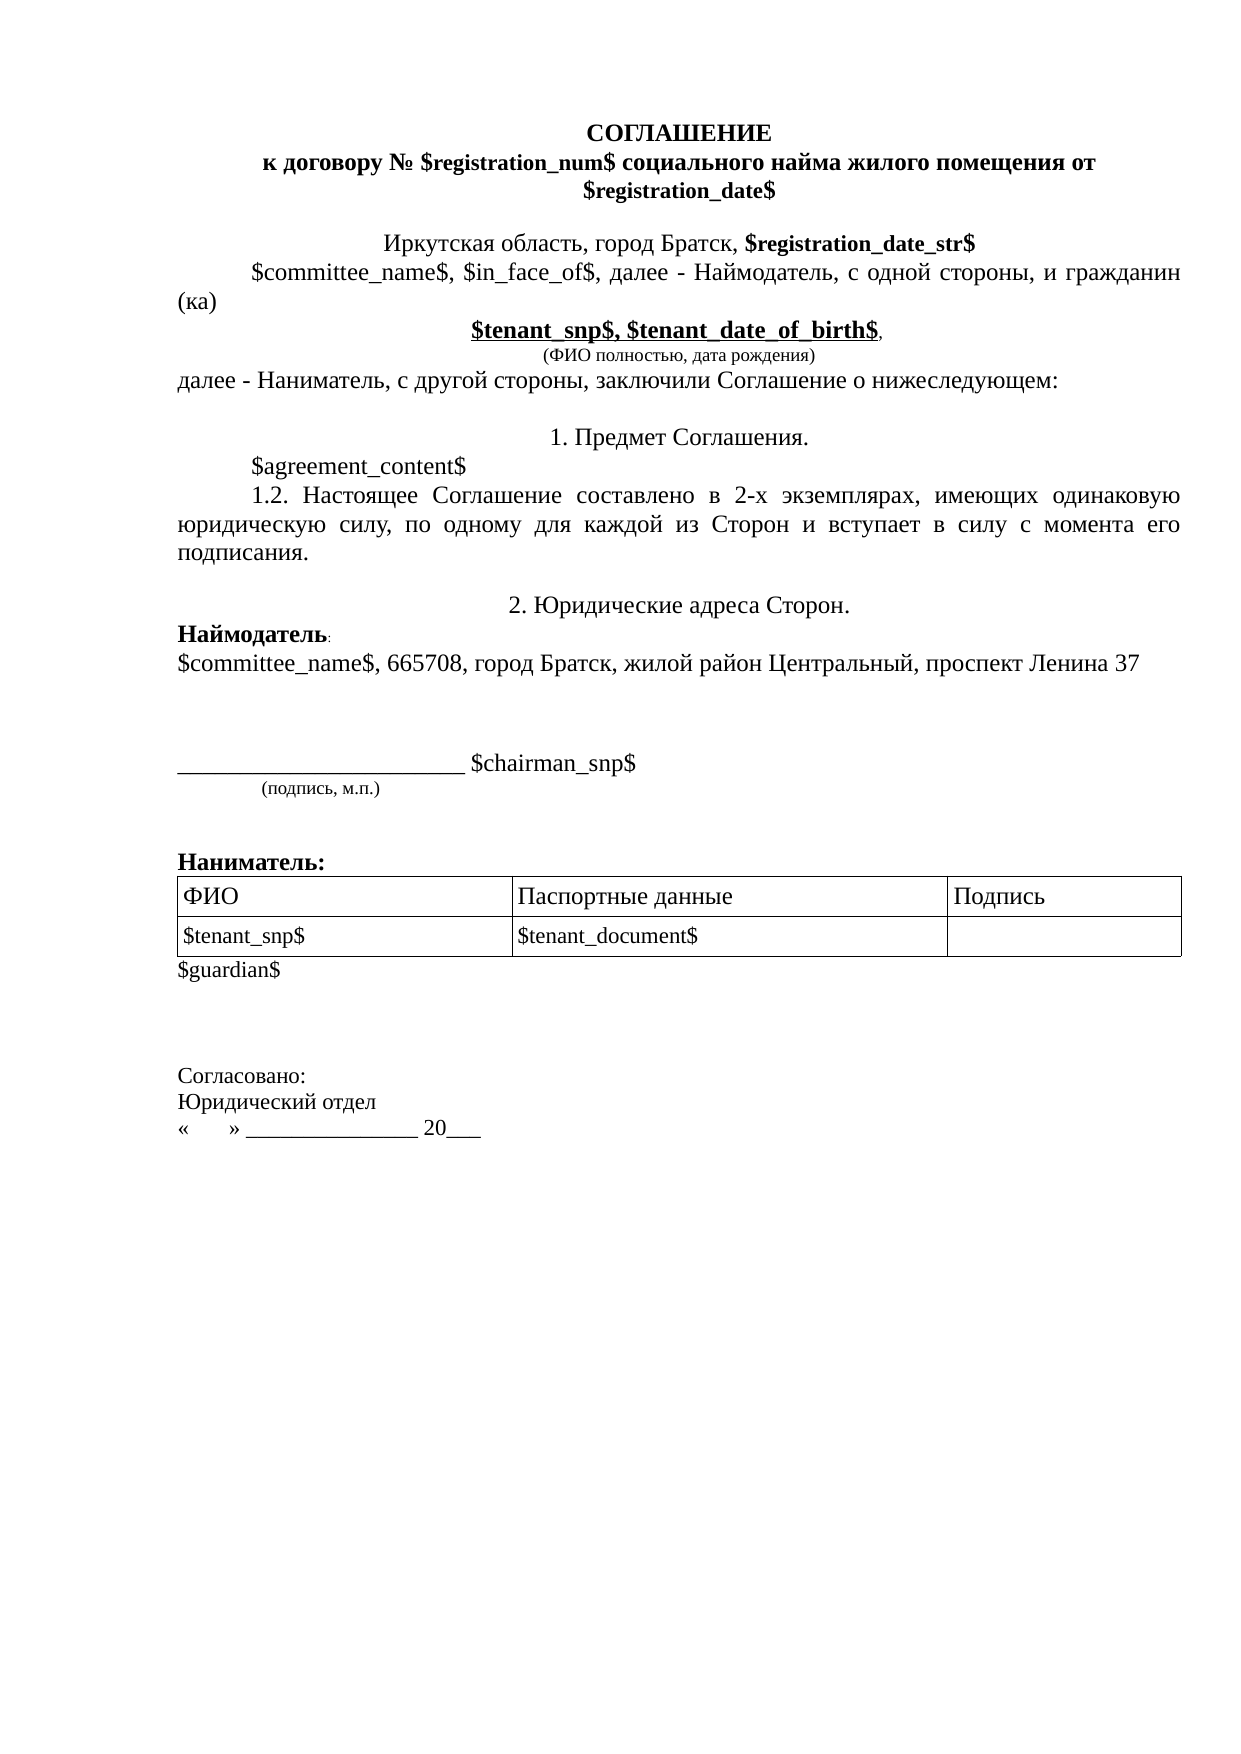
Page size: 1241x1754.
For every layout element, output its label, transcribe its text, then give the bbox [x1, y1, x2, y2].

table_header ФИО [178, 877, 512, 916]
text 1.2. Настоящее Соглашение составлено в 2-х экземплярах, имеющих одинаковую юридическую силу, по одному для каждой из Сторон и вступает в силу с момента его подписания. [177, 480, 1181, 566]
text $agreement_content$ [177, 451, 1181, 480]
text $guardian$ [177, 957, 1181, 983]
text Согласовано: [177, 1062, 1181, 1088]
table_header Подпись [948, 877, 1181, 916]
text к договору № $registration_num$ социального найма жилого помещения от $registration_date$ [177, 147, 1181, 204]
table_cell $tenant_snp$ [178, 917, 512, 956]
text Иркутская область, город Братск, $registration_date_str$ [177, 228, 1181, 257]
text далее - Наниматель, с другой стороны, заключили Соглашение о нижеследующем: [177, 365, 1181, 394]
text Наниматель: [177, 847, 1181, 876]
table_cell $tenant_document$ [513, 917, 947, 956]
text 1. Предмет Соглашения. [177, 422, 1181, 451]
text $committee_name$, 665708, город Братск, жилой район Центральный, проспект Ленина 37 [177, 648, 1181, 677]
text Наймодатель: [177, 619, 1181, 648]
text (ФИО полностью, дата рождения) [177, 343, 1181, 365]
text (подпись, м.п.) [177, 777, 1181, 799]
text $tenant_snp$, $tenant_date_of_birth$, [177, 315, 1181, 343]
text « » _______________ 20___ [177, 1114, 1181, 1141]
table_header Паспортные данные [513, 877, 947, 916]
text 2. Юридические адреса Сторон. [177, 590, 1181, 619]
text СОГЛАШЕНИЕ [177, 118, 1181, 147]
text $committee_name$, $in_face_of$, далее - Наймодатель, с одной стороны, и гражданин (ка) [177, 257, 1181, 315]
table_cell [948, 917, 1181, 956]
text _______________________ $chairman_snp$ [177, 748, 1181, 777]
text Юридический отдел [177, 1088, 1181, 1114]
